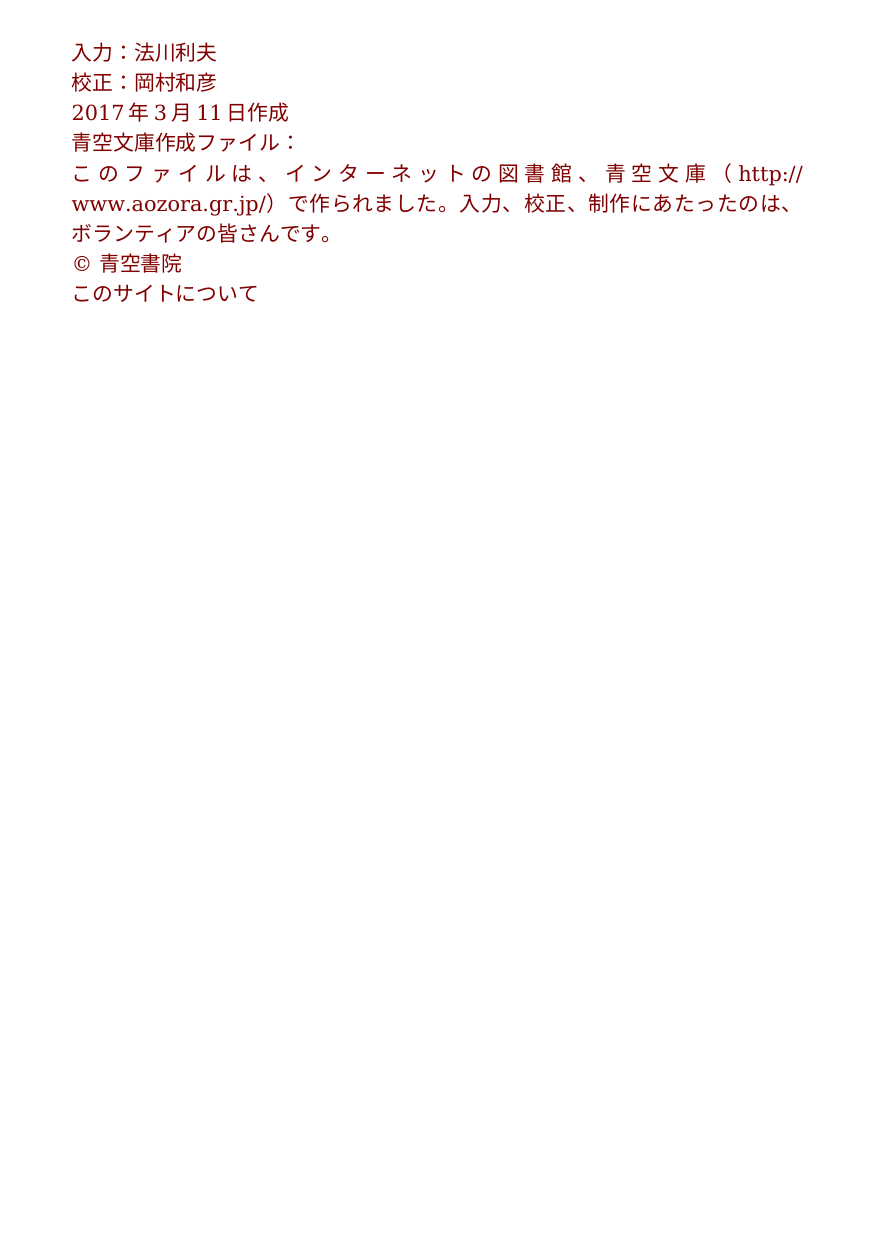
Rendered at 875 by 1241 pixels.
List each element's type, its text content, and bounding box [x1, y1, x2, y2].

text © 青空書院 [71, 247, 803, 278]
text 2017年3月11日作成 [71, 96, 803, 127]
text このサイトについて [71, 278, 803, 308]
text 校正：岡村和彦 [71, 66, 803, 96]
text 入力：法川利夫 [71, 36, 803, 66]
text このファイルは、インターネットの図書館、青空文庫（http://www.aozora.gr.jp/）で作られました。入力、校正、制作にあたったのは、ボランティアの皆さんです。 [71, 157, 803, 247]
text 青空文庫作成ファイル： [71, 127, 803, 157]
